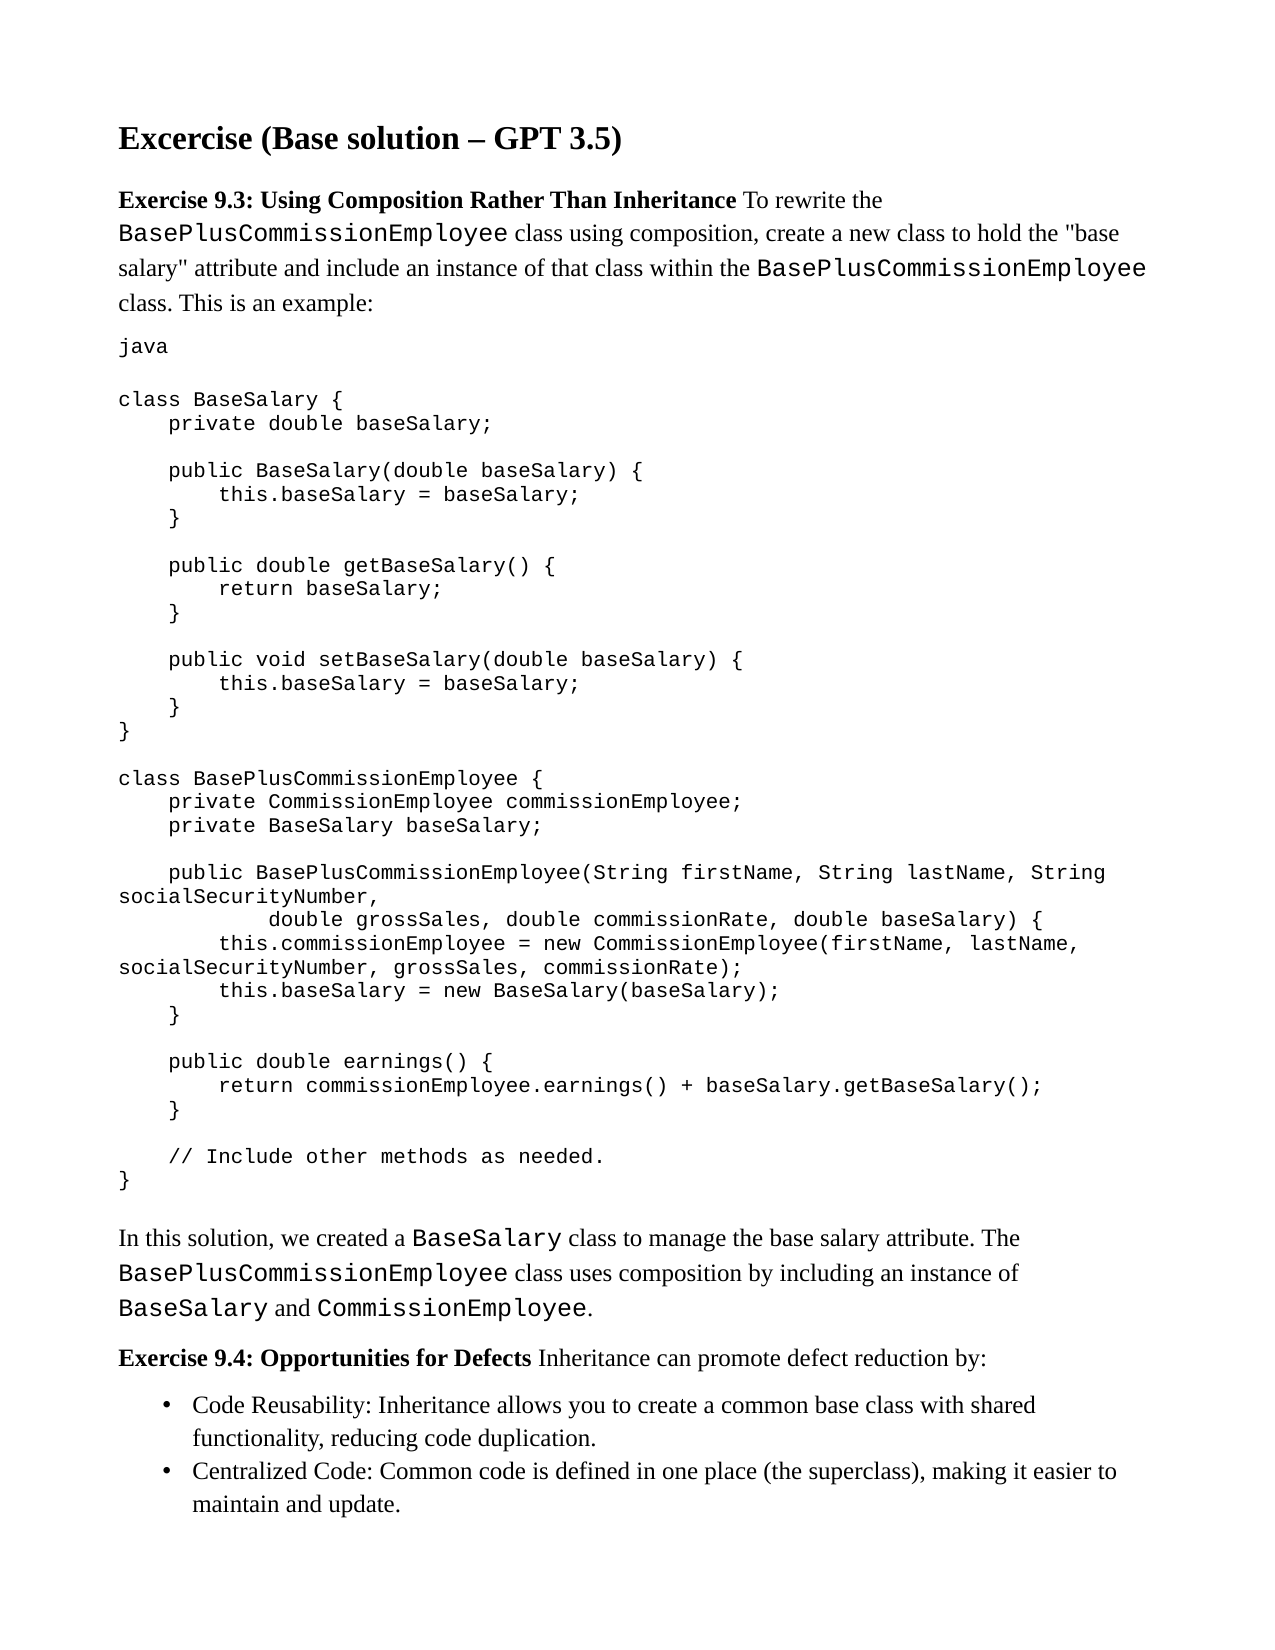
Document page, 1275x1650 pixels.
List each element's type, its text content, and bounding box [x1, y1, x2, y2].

text private BaseSalary baseSalary; [118, 815, 1157, 838]
text // Include other methods as needed. [118, 1146, 1157, 1169]
text } [118, 602, 1157, 626]
text } [118, 507, 1157, 531]
text return commissionEmployee.earnings() + baseSalary.getBaseSalary(); [118, 1075, 1157, 1098]
text private CommissionEmployee commissionEmployee; [118, 791, 1157, 815]
list Centralized Code: Common code is defined in one place (the superclass), making it easier to maintain and update. [162, 1456, 1157, 1518]
text Excercise (Base solution – GPT 3.5) [118, 118, 1157, 156]
text this.baseSalary = baseSalary; [118, 673, 1157, 697]
text } [118, 1098, 1157, 1122]
text Exercise 9.4: Opportunities for Defects Inheritance can promote defect reduction by: [118, 1343, 1157, 1372]
list Code Reusability: Inheritance allows you to create a common base class with shared functionality, reducing code duplication. [162, 1390, 1157, 1452]
text private double baseSalary; [118, 413, 1157, 436]
text In this solution, we created a BaseSalary class to manage the base salary attribute. The BasePlusCommissionEmployee class uses composition by including an instance of BaseSalary and CommissionEmployee. [118, 1223, 1157, 1324]
text Exercise 9.3: Using Composition Rather Than Inheritance To rewrite the BasePlusCommissionEmployee class using composition, create a new class to hold the "base salary" attribute and include an instance of that class within the BasePlusCommissionEmployee class. This is an example: [118, 185, 1157, 317]
text } [118, 1169, 1157, 1193]
text } [118, 1004, 1157, 1028]
text class BasePlusCommissionEmployee { [118, 767, 1157, 791]
text return baseSalary; [118, 578, 1157, 602]
text double grossSales, double commissionRate, double baseSalary) { [118, 909, 1157, 933]
text } [118, 697, 1157, 720]
text public double earnings() { [118, 1051, 1157, 1075]
text public double getBaseSalary() { [118, 555, 1157, 578]
text public BasePlusCommissionEmployee(String firstName, String lastName, String socialSecurityNumber, [118, 862, 1157, 909]
text java [118, 336, 1157, 360]
text this.baseSalary = baseSalary; [118, 484, 1157, 507]
text this.baseSalary = new BaseSalary(baseSalary); [118, 980, 1157, 1004]
text public void setBaseSalary(double baseSalary) { [118, 649, 1157, 673]
text public BaseSalary(double baseSalary) { [118, 460, 1157, 484]
text class BaseSalary { [118, 389, 1157, 413]
text } [118, 720, 1157, 744]
text this.commissionEmployee = new CommissionEmployee(firstName, lastName, socialSecurityNumber, grossSales, commissionRate); [118, 933, 1157, 980]
